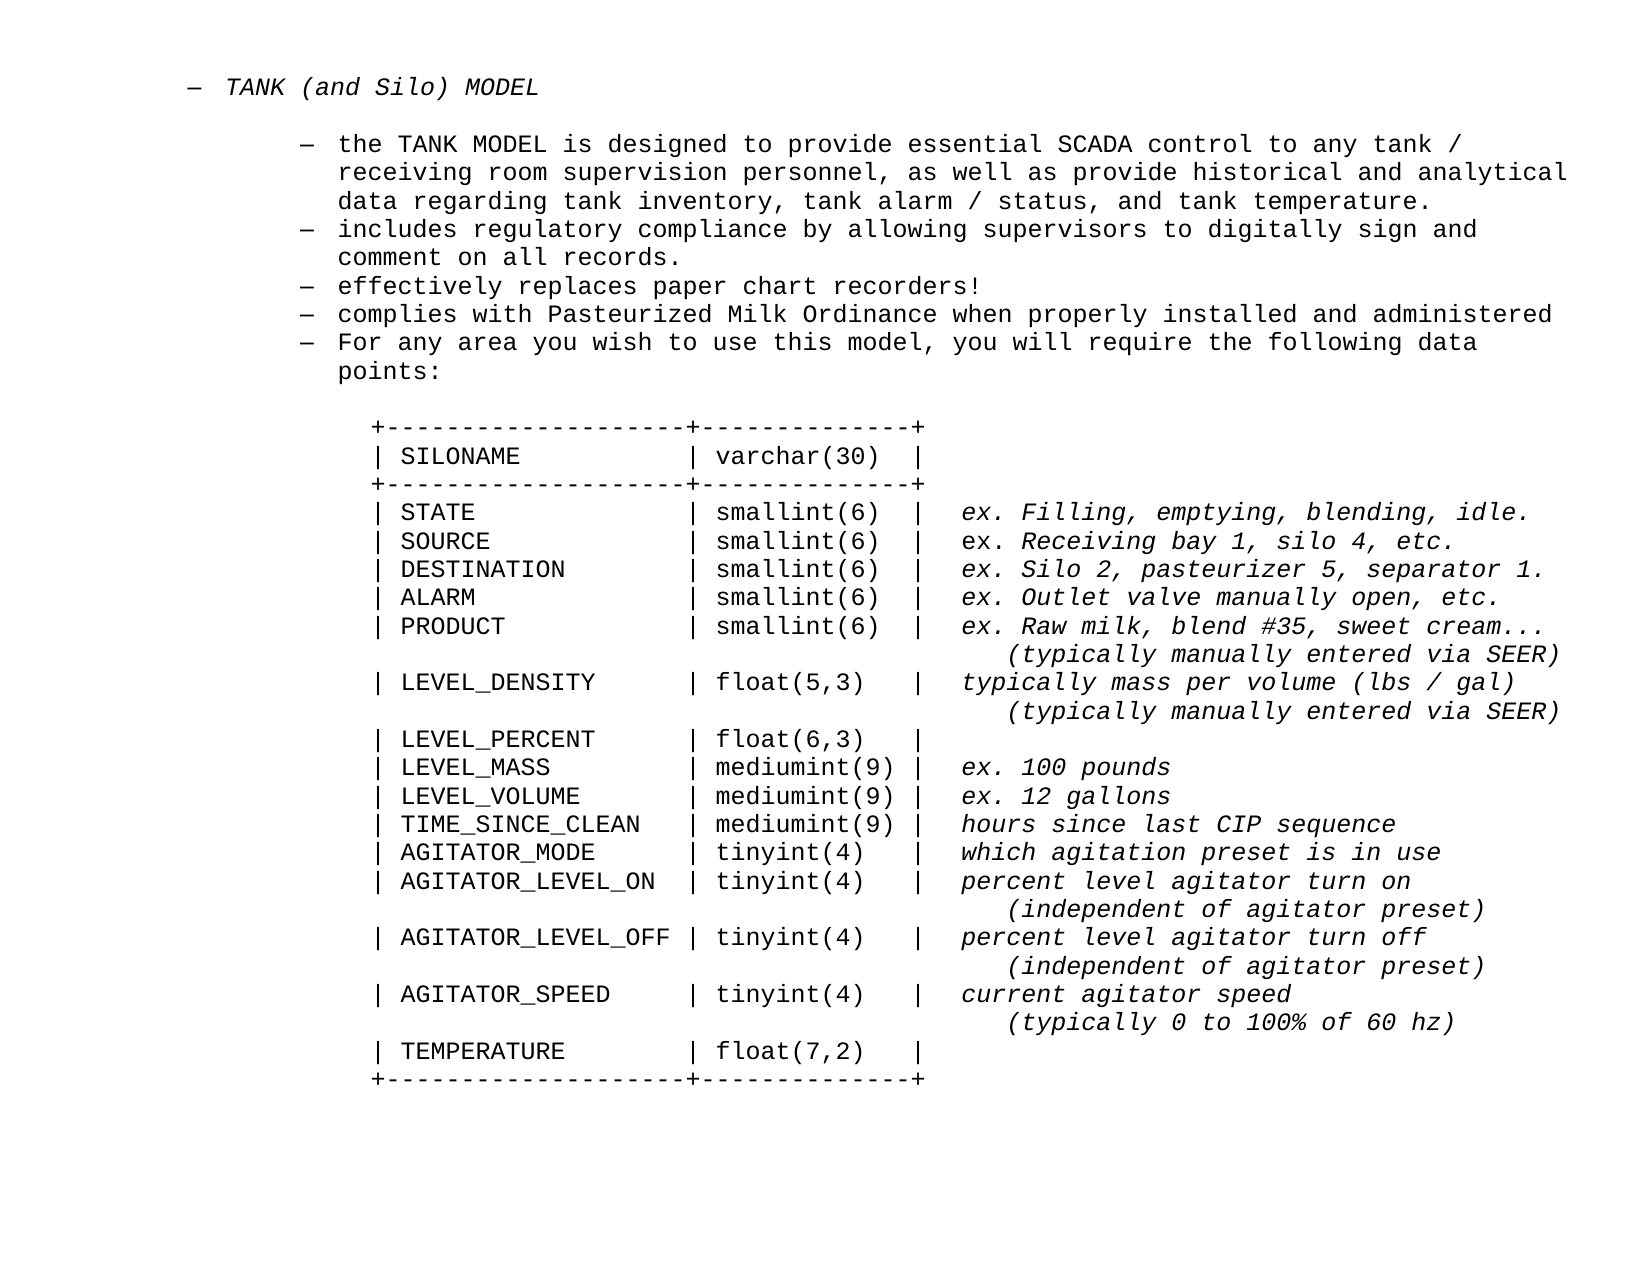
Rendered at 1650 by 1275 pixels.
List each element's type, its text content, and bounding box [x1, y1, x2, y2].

text | SOURCE | smallint(6) | ex. Receiving bay 1, silo 4, etc. [75, 528, 1575, 557]
text (typically manually entered via SEER) [75, 698, 1575, 727]
text (typically manually entered via SEER) [75, 642, 1575, 670]
text (independent of agitator preset) [75, 897, 1575, 925]
text (typically 0 to 100% of 60 hz) [75, 1010, 1575, 1038]
list effectively replaces paper chart recorders! [300, 273, 1575, 302]
text +--------------------+--------------+ [75, 415, 1575, 443]
list the TANK MODEL is designed to provide essential SCADA control to any tank / receiving room supervision personnel, as well as provide historical and analytical data regarding tank inventory, tank alarm / status, and tank temperature. [300, 132, 1575, 217]
text (independent of agitator preset) [75, 953, 1575, 982]
text | STATE | smallint(6) | ex. Filling, emptying, blending, idle. [75, 500, 1575, 528]
text | PRODUCT | smallint(6) | ex. Raw milk, blend #35, sweet cream... [75, 613, 1575, 642]
text | AGITATOR_MODE | tinyint(4) | which agitation preset is in use [75, 840, 1575, 868]
list includes regulatory compliance by allowing supervisors to digitally sign and comment on all records. [300, 217, 1575, 273]
text | AGITATOR_LEVEL_ON | tinyint(4) | percent level agitator turn on [75, 868, 1575, 897]
text | AGITATOR_LEVEL_OFF | tinyint(4) | percent level agitator turn off [75, 925, 1575, 953]
text | DESTINATION | smallint(6) | ex. Silo 2, pasteurizer 5, separator 1. [75, 557, 1575, 585]
text | AGITATOR_SPEED | tinyint(4) | current agitator speed [75, 982, 1575, 1010]
text | TEMPERATURE | float(7,2) | [75, 1038, 1575, 1067]
list complies with Pasteurized Milk Ordinance when properly installed and administered [300, 302, 1575, 330]
text +--------------------+--------------+ [75, 472, 1575, 500]
text | LEVEL_MASS | mediumint(9) | ex. 100 pounds [75, 755, 1575, 783]
text | LEVEL_PERCENT | float(6,3) | [75, 727, 1575, 755]
list TANK (and Silo) MODEL [187, 75, 1575, 103]
text +--------------------+--------------+ [75, 1067, 1575, 1095]
text | LEVEL_VOLUME | mediumint(9) | ex. 12 gallons [75, 783, 1575, 812]
text | SILONAME | varchar(30) | [75, 443, 1575, 472]
text | LEVEL_DENSITY | float(5,3) | typically mass per volume (lbs / gal) [75, 670, 1575, 698]
list For any area you wish to use this model, you will require the following data points: [300, 330, 1575, 387]
text | TIME_SINCE_CLEAN | mediumint(9) | hours since last CIP sequence [75, 812, 1575, 840]
text | ALARM | smallint(6) | ex. Outlet valve manually open, etc. [75, 585, 1575, 613]
